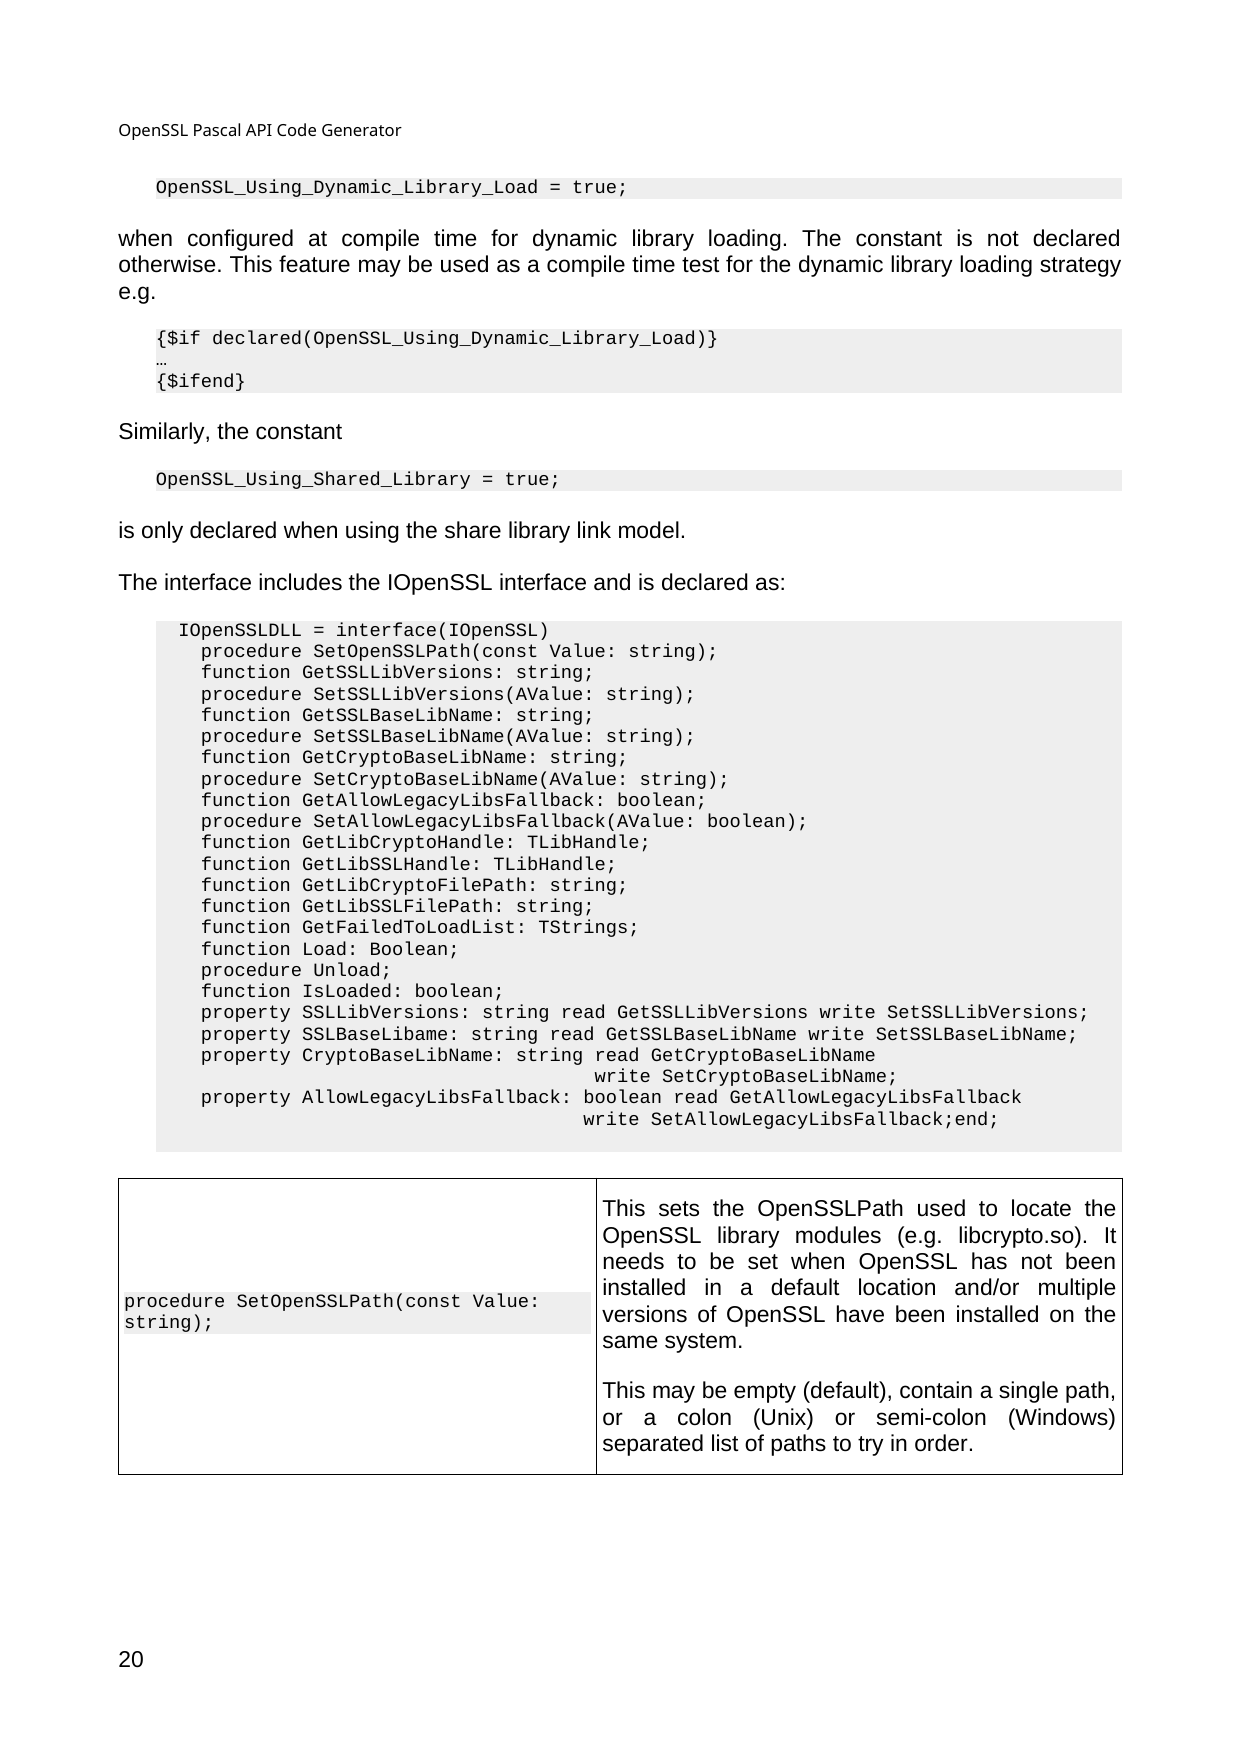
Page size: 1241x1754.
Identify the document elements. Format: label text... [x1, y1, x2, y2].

text The interface includes the IOpenSSL interface and is declared as: [118, 569, 1122, 595]
text … [156, 350, 1122, 371]
text function GetAllowLegacyLibsFallback: boolean; [156, 791, 1122, 812]
text write SetAllowLegacyLibsFallback;end; [156, 1109, 1122, 1131]
text function GetFailedToLoadList: TStrings; [156, 918, 1122, 939]
text function GetSSLLibVersions: string; [156, 663, 1122, 684]
text procedure SetSSLBaseLibName(AValue: string); [156, 727, 1122, 748]
text procedure Unload; [156, 961, 1122, 982]
text function IsLoaded: boolean; [156, 982, 1122, 1003]
text OpenSSL_Using_Shared_Library = true; [156, 470, 1122, 491]
text function GetLibSSLHandle: TLibHandle; [156, 854, 1122, 876]
text procedure SetSSLLibVersions(AValue: string); [156, 684, 1122, 706]
text function GetCryptoBaseLibName: string; [156, 748, 1122, 769]
text OpenSSL_Using_Dynamic_Library_Load = true; [156, 178, 1122, 199]
text property SSLLibVersions: string read GetSSLLibVersions write SetSSLLibVersions; [156, 1003, 1122, 1024]
text property SSLBaseLibame: string read GetSSLBaseLibName write SetSSLBaseLibName; [156, 1024, 1122, 1046]
text property AllowLegacyLibsFallback: boolean read GetAllowLegacyLibsFallback [156, 1088, 1122, 1109]
text function GetLibCryptoHandle: TLibHandle; [156, 833, 1122, 854]
text function GetSSLBaseLibName: string; [156, 706, 1122, 727]
text Similarly, the constant [118, 418, 1122, 444]
table_header procedure SetOpenSSLPath(const Value: string); [119, 1179, 596, 1474]
text function GetLibCryptoFilePath: string; [156, 876, 1122, 897]
text property CryptoBaseLibName: string read GetCryptoBaseLibName [156, 1046, 1122, 1067]
text {$if declared(OpenSSL_Using_Dynamic_Library_Load)} [156, 329, 1122, 350]
text write SetCryptoBaseLibName; [156, 1067, 1122, 1088]
text procedure SetCryptoBaseLibName(AValue: string); [156, 769, 1122, 791]
text procedure SetOpenSSLPath(const Value: string); [156, 642, 1122, 663]
text when configured at compile time for dynamic library loading. The constant is not declared otherwise. This feature may be used as a compile time test for the dynamic library loading strategy e.g. [118, 225, 1122, 304]
text IOpenSSLDLL = interface(IOpenSSL) [156, 621, 1122, 642]
text function GetLibSSLFilePath: string; [156, 897, 1122, 918]
table_header This sets the OpenSSLPath used to locate the OpenSSL library modules (e.g. libcrypto.so). It needs to be set when OpenSSL has not been installed in a default location and/or multiple versions of OpenSSL have been installed on the same system. This may be empty (default), contain a single path, or a colon (Unix) or semi-colon (Windows) separated list of paths to try in order. [597, 1179, 1122, 1474]
text function Load: Boolean; [156, 939, 1122, 961]
text {$ifend} [156, 371, 1122, 393]
text is only declared when using the share library link model. [118, 517, 1122, 543]
text procedure SetAllowLegacyLibsFallback(AValue: boolean); [156, 812, 1122, 833]
